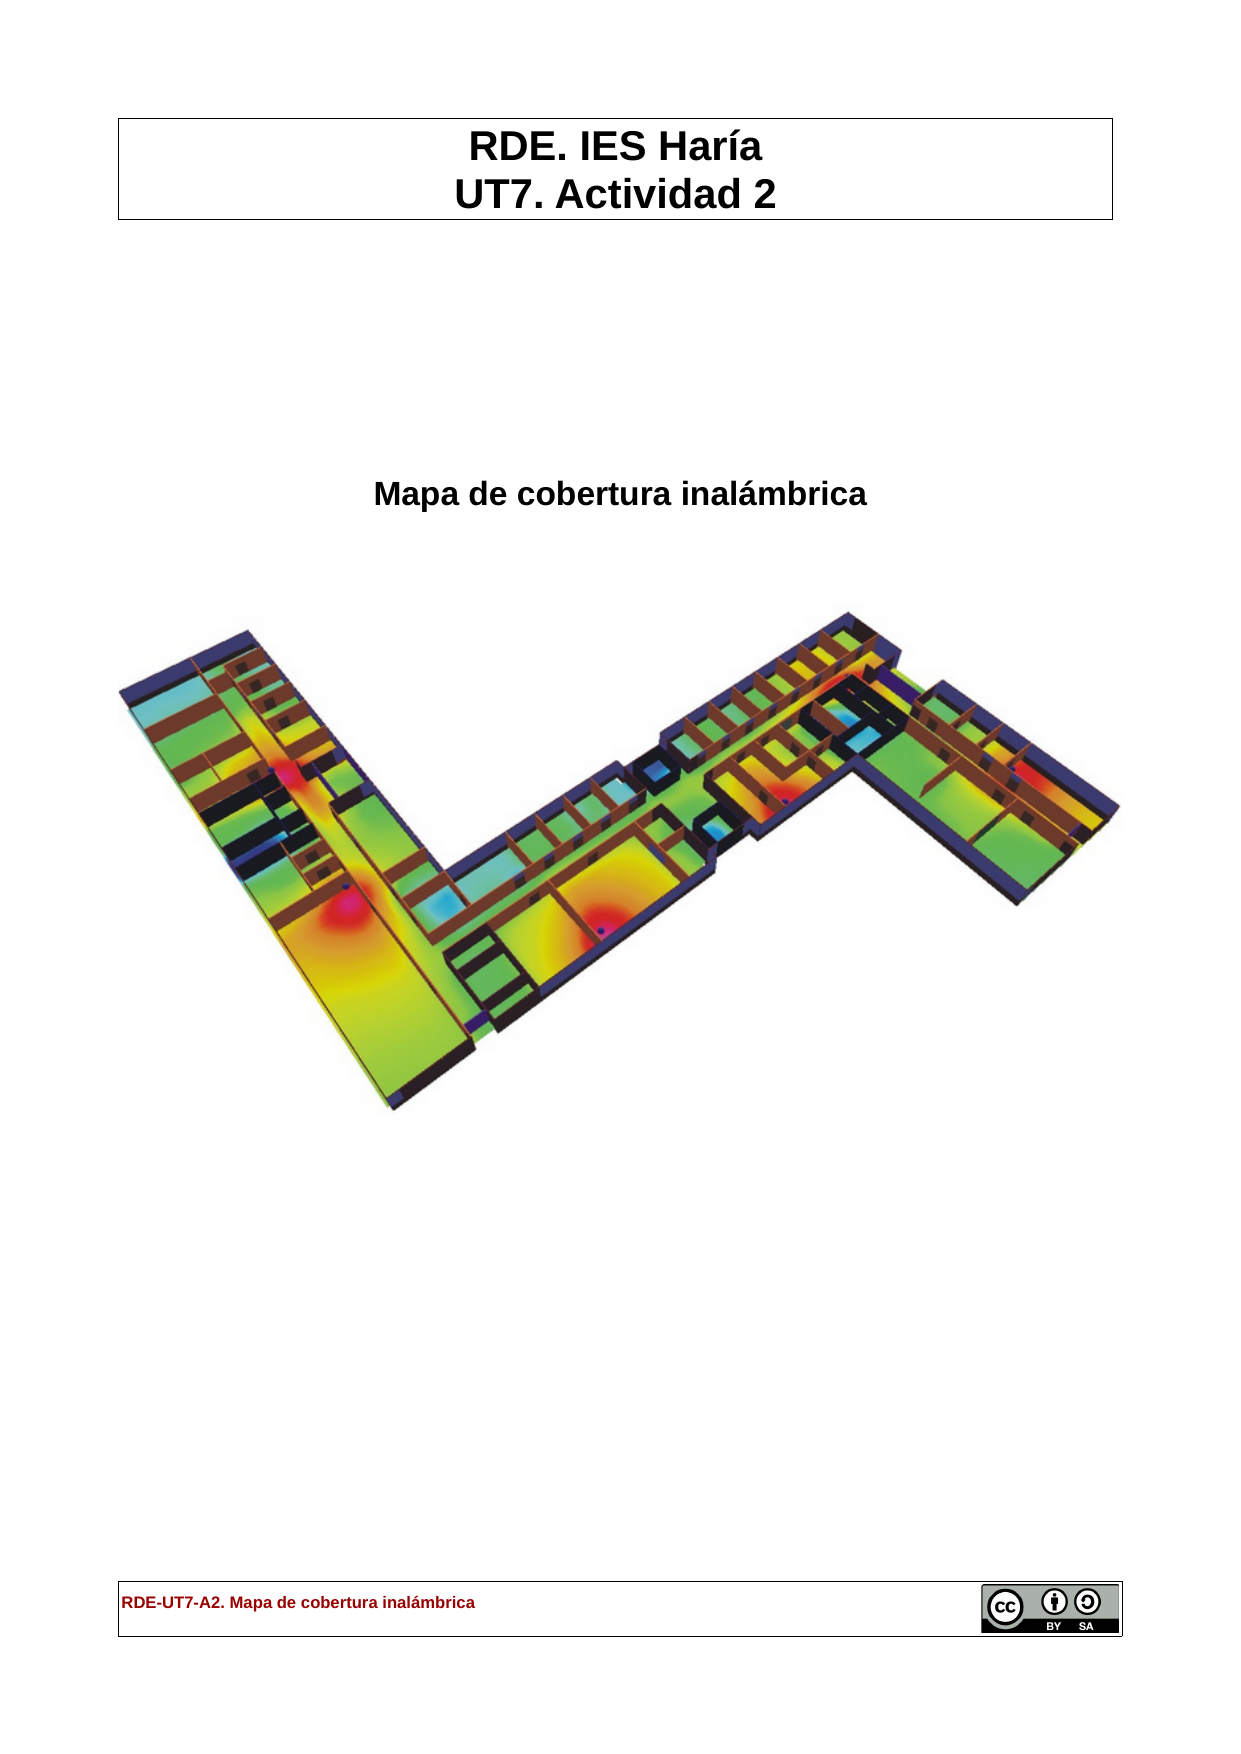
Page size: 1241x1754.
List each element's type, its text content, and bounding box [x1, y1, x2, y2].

subtitle Mapa de cobertura inalámbrica [118, 474, 1122, 512]
picture [981, 1584, 1119, 1633]
text RDE. IES Haría [119, 119, 1112, 166]
text UT7. Actividad 2 [119, 166, 1112, 219]
picture [118, 595, 1123, 1115]
